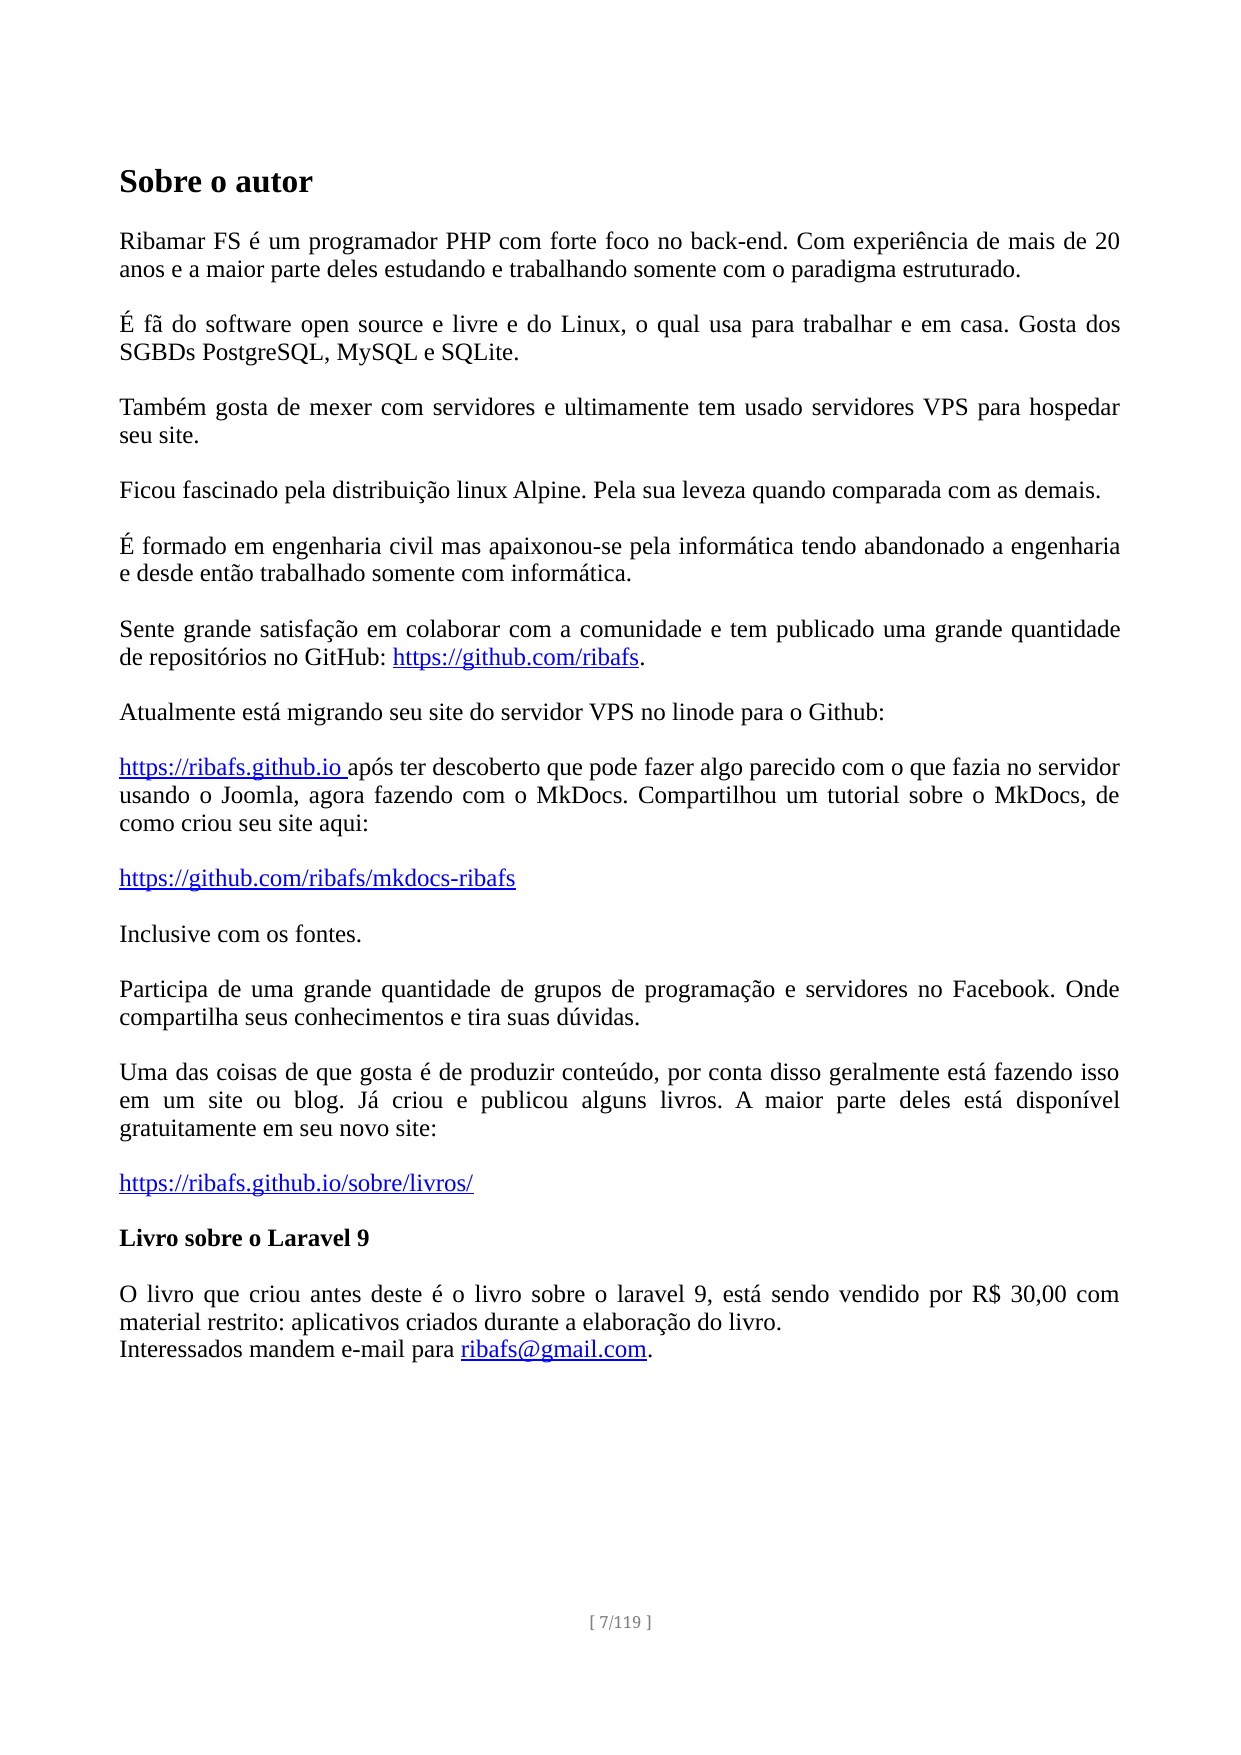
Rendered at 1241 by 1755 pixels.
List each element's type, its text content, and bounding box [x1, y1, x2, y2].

text https://ribafs.github.io após ter descoberto que pode fazer algo parecido com o que fazia no servidor usando o Joomla, agora fazendo com o MkDocs. Compartilhou um tutorial sobre o MkDocs, de como criou seu site aqui: [113, 753, 1128, 837]
text Livro sobre o Laravel 9 [113, 1224, 1128, 1252]
text https://github.com/ribafs/mkdocs-ribafs [113, 864, 1128, 892]
text Uma das coisas de que gosta é de produzir conteúdo, por conta disso geralmente está fazendo isso em um site ou blog. Já criou e publicou alguns livros. A maior parte deles está disponível gratuitamente em seu novo site: [113, 1058, 1128, 1141]
text Também gosta de mexer com servidores e ultimamente tem usado servidores VPS para hospedar seu site. [113, 393, 1128, 449]
text É fã do software open source e livre e do Linux, o qual usa para trabalhar e em casa. Gosta dos SGBDs PostgreSQL, MySQL e SQLite. [113, 310, 1128, 366]
text Inclusive com os fontes. [113, 920, 1128, 947]
text É formado em engenharia civil mas apaixonou-se pela informática tendo abandonado a engenharia e desde então trabalhado somente com informática. [113, 532, 1128, 587]
text Ribamar FS é um programador PHP com forte foco no back-end. Com experiência de mais de 20 anos e a maior parte deles estudando e trabalhando somente com o paradigma estruturado. [113, 227, 1128, 282]
text https://ribafs.github.io/sobre/livros/ [113, 1169, 1128, 1197]
text Participa de uma grande quantidade de grupos de programação e servidores no Facebook. Onde compartilha seus conhecimentos e tira suas dúvidas. [113, 975, 1128, 1031]
text O livro que criou antes deste é o livro sobre o laravel 9, está sendo vendido por R$ 30,00 com material restrito: aplicativos criados durante a elaboração do livro. [113, 1280, 1128, 1335]
subtitle Sobre o autor [113, 156, 1128, 199]
text Ficou fascinado pela distribuição linux Alpine. Pela sua leveza quando comparada com as demais. [113, 476, 1128, 504]
text Atualmente está migrando seu site do servidor VPS no linode para o Github: [113, 698, 1128, 726]
text Sente grande satisfação em colaborar com a comunidade e tem publicado uma grande quantidade de repositórios no GitHub: https://github.com/ribafs. [113, 615, 1128, 670]
text Interessados mandem e-mail para ribafs@gmail.com. [113, 1335, 1128, 1363]
